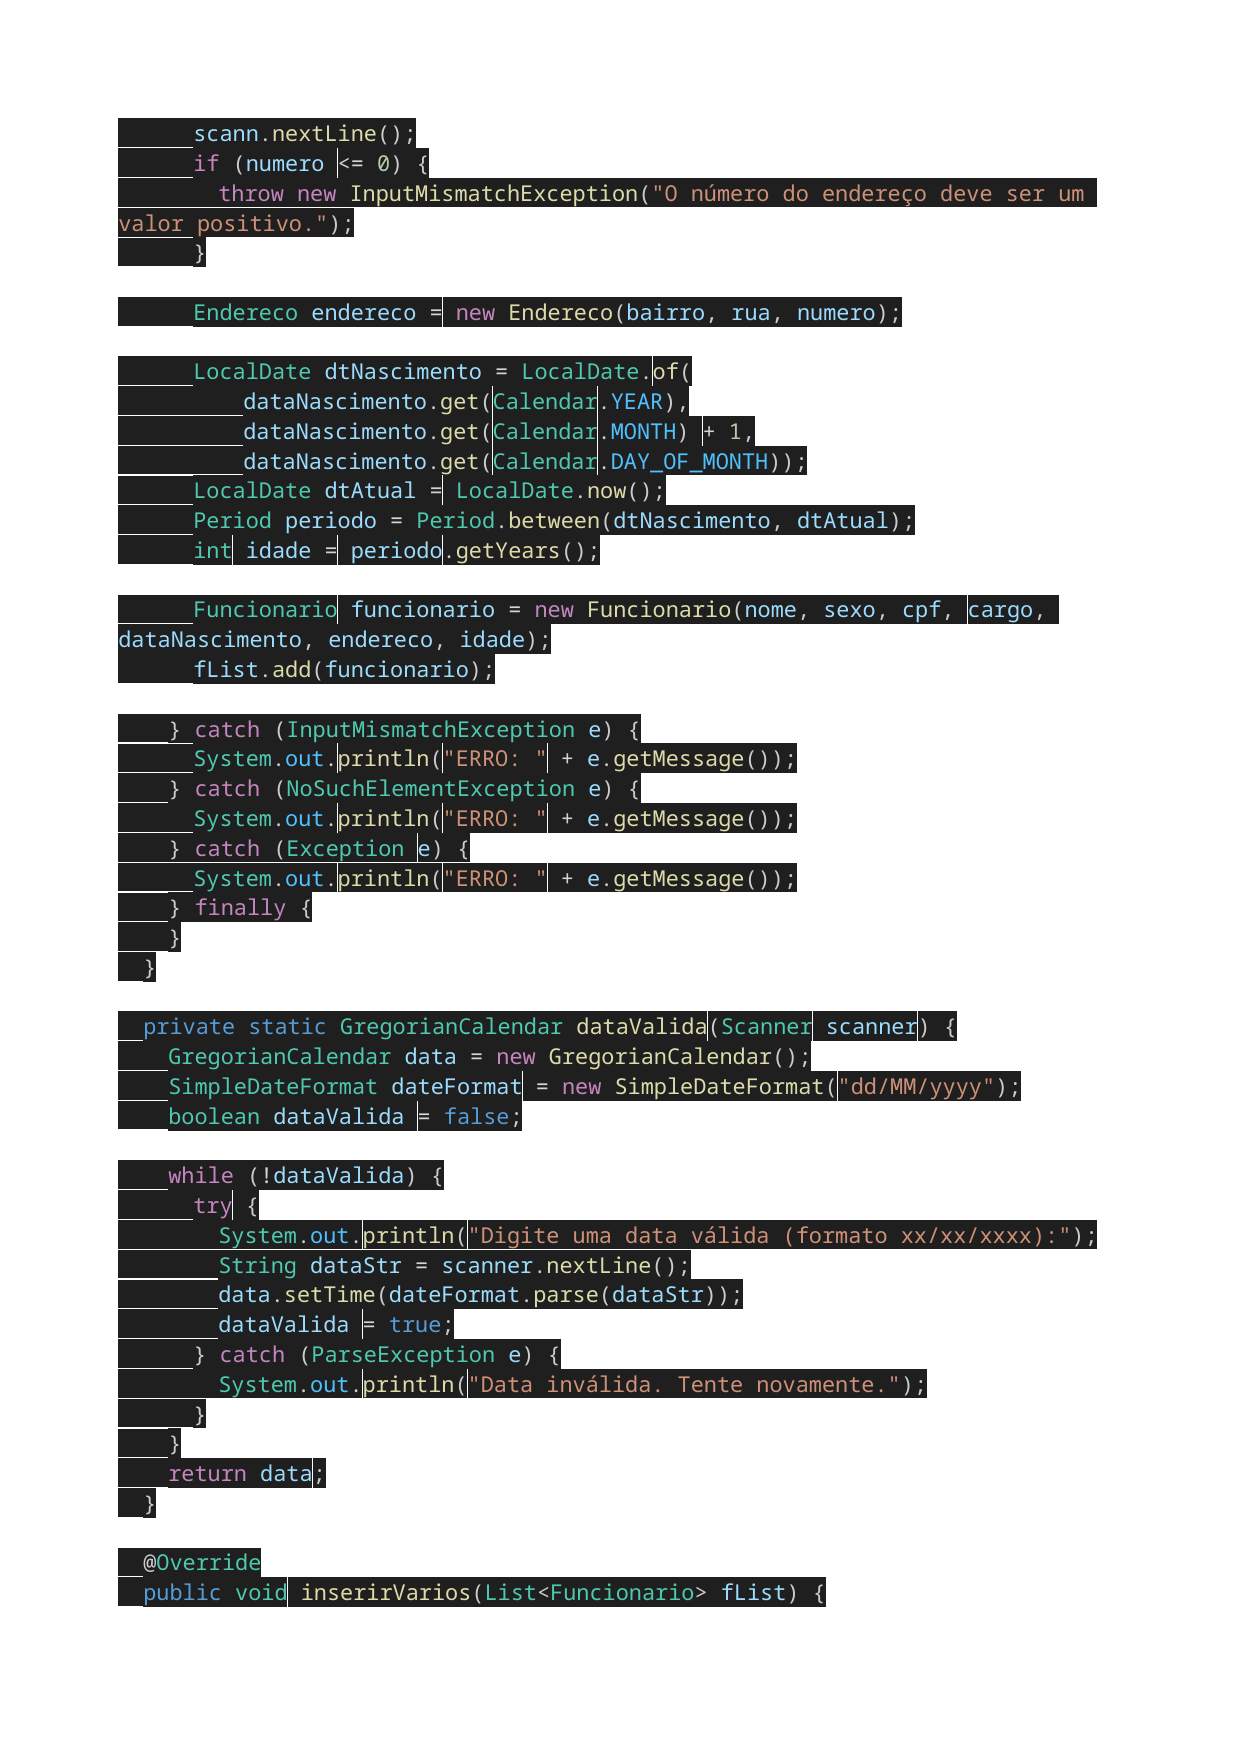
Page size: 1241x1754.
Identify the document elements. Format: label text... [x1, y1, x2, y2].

text int idade = periodo.getYears(); [118, 535, 1122, 565]
text data.setTime(dateFormat.parse(dataStr)); [118, 1279, 1122, 1309]
text } finally { [118, 892, 1122, 922]
text return data; [118, 1458, 1122, 1488]
text while (!dataValida) { [118, 1160, 1122, 1190]
text } [118, 1488, 1122, 1518]
text Funcionario funcionario = new Funcionario(nome, sexo, cpf, cargo, dataNascimento, endereco, idade); [118, 594, 1122, 654]
text GregorianCalendar data = new GregorianCalendar(); [118, 1041, 1122, 1071]
text } [118, 1428, 1122, 1458]
text fList.add(funcionario); [118, 654, 1122, 684]
text dataNascimento.get(Calendar.DAY_OF_MONTH)); [118, 446, 1122, 475]
text SimpleDateFormat dateFormat = new SimpleDateFormat("dd/MM/yyyy"); [118, 1071, 1122, 1101]
text boolean dataValida = false; [118, 1101, 1122, 1131]
text private static GregorianCalendar dataValida(Scanner scanner) { [118, 1011, 1122, 1041]
text public void inserirVarios(List<Funcionario> fList) { [118, 1577, 1122, 1607]
text String dataStr = scanner.nextLine(); [118, 1249, 1122, 1279]
text } [118, 952, 1122, 982]
text if (numero <= 0) { [118, 148, 1122, 178]
text } catch (InputMismatchException e) { [118, 713, 1122, 743]
text System.out.println("ERRO: " + e.getMessage()); [118, 862, 1122, 892]
text } catch (Exception e) { [118, 833, 1122, 862]
text } catch (NoSuchElementException e) { [118, 773, 1122, 803]
text dataNascimento.get(Calendar.MONTH) + 1, [118, 416, 1122, 446]
text } [118, 922, 1122, 952]
text dataNascimento.get(Calendar.YEAR), [118, 386, 1122, 416]
text try { [118, 1190, 1122, 1220]
text System.out.println("ERRO: " + e.getMessage()); [118, 803, 1122, 833]
text System.out.println("ERRO: " + e.getMessage()); [118, 743, 1122, 773]
text } [118, 237, 1122, 267]
text } catch (ParseException e) { [118, 1339, 1122, 1369]
text System.out.println("Data inválida. Tente novamente."); [118, 1369, 1122, 1398]
text dataValida = true; [118, 1309, 1122, 1339]
text } [118, 1398, 1122, 1428]
text @Override [118, 1547, 1122, 1577]
text Endereco endereco = new Endereco(bairro, rua, numero); [118, 297, 1122, 327]
text scann.nextLine(); [118, 118, 1122, 148]
text Period periodo = Period.between(dtNascimento, dtAtual); [118, 505, 1122, 535]
text LocalDate dtAtual = LocalDate.now(); [118, 475, 1122, 505]
text System.out.println("Digite uma data válida (formato xx/xx/xxxx):"); [118, 1220, 1122, 1249]
text throw new InputMismatchException("O número do endereço deve ser um valor positivo."); [118, 178, 1122, 237]
text LocalDate dtNascimento = LocalDate.of( [118, 356, 1122, 386]
